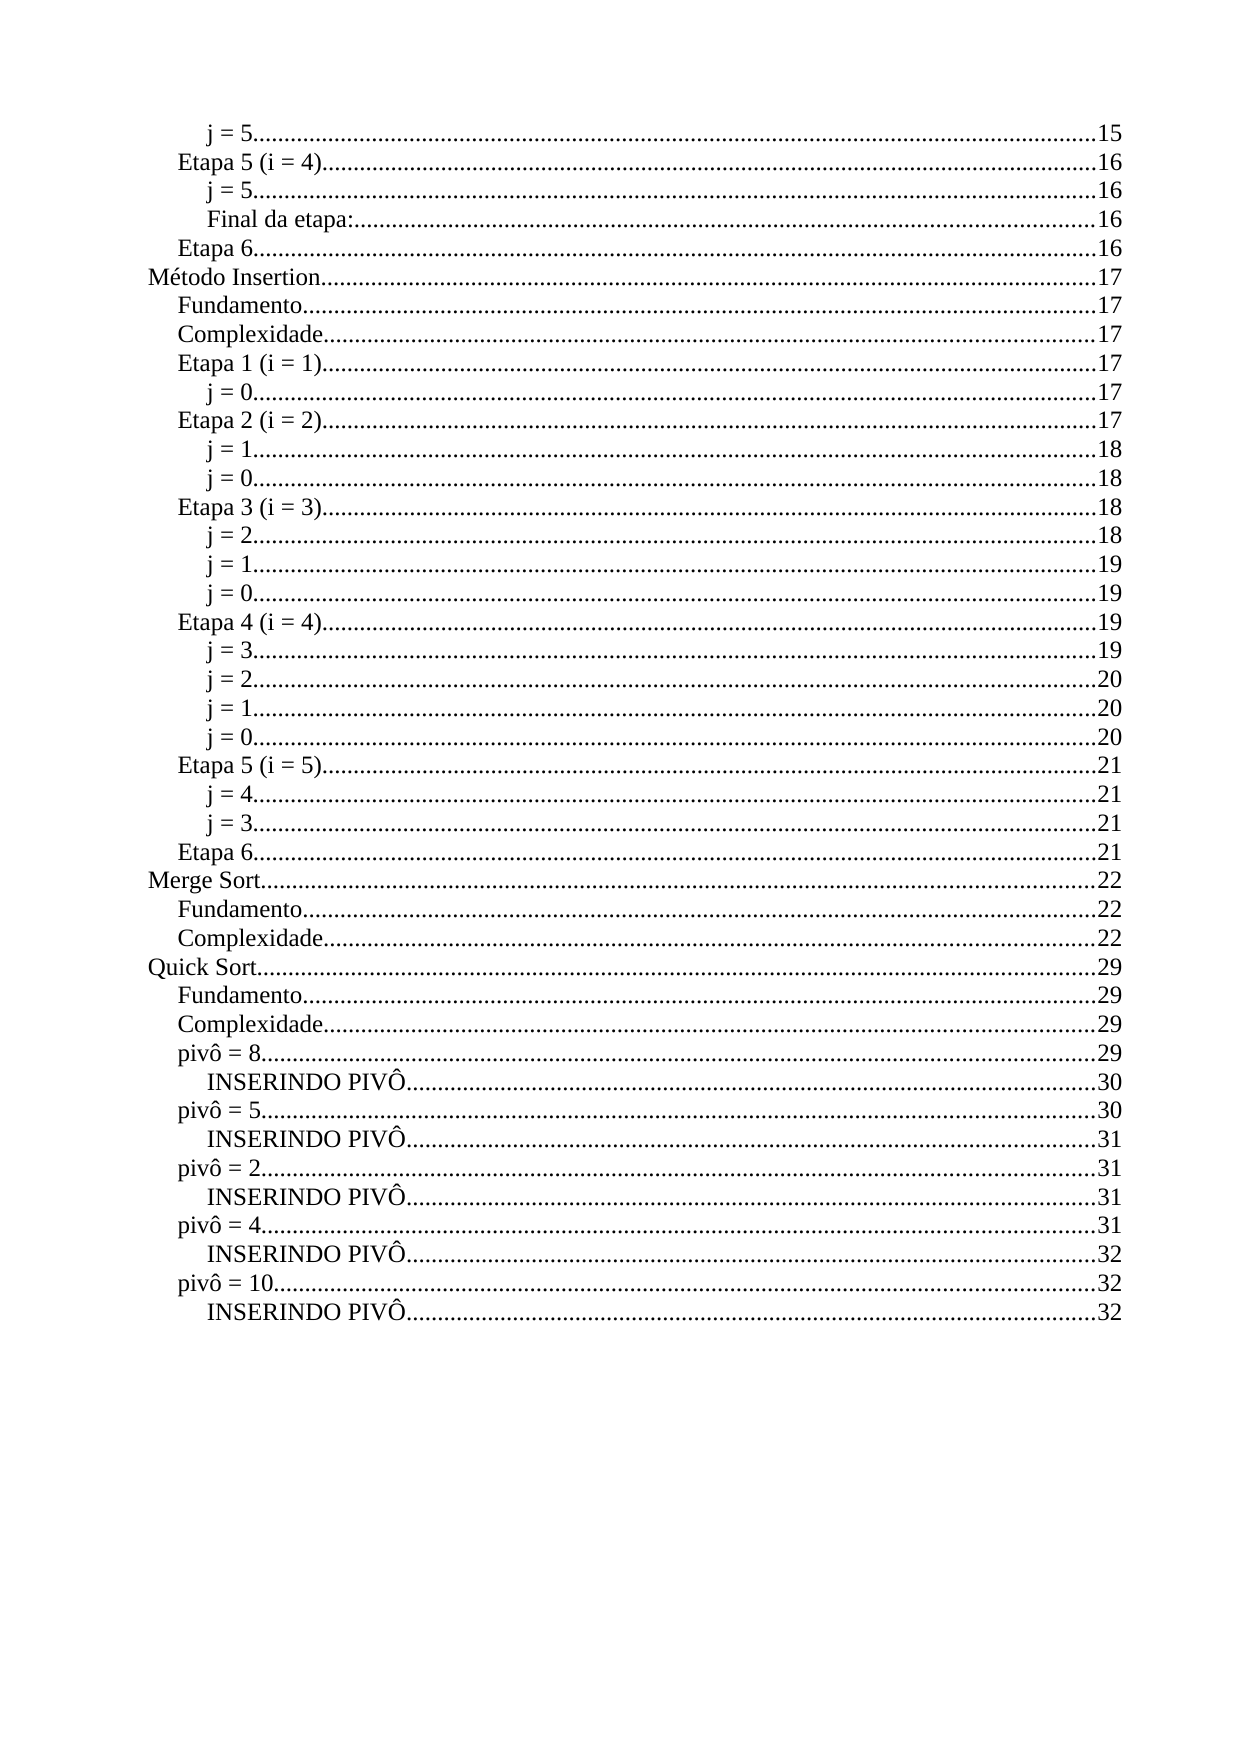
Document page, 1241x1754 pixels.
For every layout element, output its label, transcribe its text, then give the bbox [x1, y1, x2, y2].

text Fundamento 17 [177, 291, 1122, 319]
text pivô = 8 29 [177, 1038, 1122, 1067]
text j = 1 18 [207, 434, 1122, 463]
text j = 5 15 [207, 118, 1122, 147]
text j = 5 16 [207, 176, 1122, 204]
text Final da etapa: 16 [207, 204, 1122, 233]
text INSERINDO PIVÔ 30 [207, 1067, 1122, 1096]
text j = 2 18 [207, 521, 1122, 549]
text Etapa 6 16 [177, 233, 1122, 262]
text Merge Sort 22 [148, 866, 1122, 894]
text j = 3 21 [207, 808, 1122, 837]
text INSERINDO PIVÔ 32 [207, 1239, 1122, 1268]
text Etapa 1 (i = 1) 17 [177, 348, 1122, 377]
text Fundamento 22 [177, 894, 1122, 923]
text Etapa 6 21 [177, 837, 1122, 866]
text j = 0 19 [207, 578, 1122, 607]
text Fundamento 29 [177, 981, 1122, 1009]
text Etapa 4 (i = 4) 19 [177, 607, 1122, 636]
text Etapa 2 (i = 2) 17 [177, 406, 1122, 434]
text Complexidade 22 [177, 923, 1122, 952]
text j = 0 18 [207, 463, 1122, 492]
text Etapa 5 (i = 4) 16 [177, 147, 1122, 176]
text j = 3 19 [207, 636, 1122, 664]
text pivô = 5 30 [177, 1096, 1122, 1124]
text j = 0 17 [207, 377, 1122, 406]
text pivô = 4 31 [177, 1211, 1122, 1239]
text INSERINDO PIVÔ 32 [207, 1297, 1122, 1326]
text j = 0 20 [207, 722, 1122, 751]
text Quick Sort 29 [148, 952, 1122, 981]
text Etapa 5 (i = 5) 21 [177, 751, 1122, 779]
text pivô = 10 32 [177, 1268, 1122, 1297]
text j = 1 19 [207, 549, 1122, 578]
text pivô = 2 31 [177, 1153, 1122, 1182]
text Complexidade 29 [177, 1009, 1122, 1038]
text Método Insertion 17 [148, 262, 1122, 291]
text Etapa 3 (i = 3) 18 [177, 492, 1122, 521]
text j = 1 20 [207, 693, 1122, 722]
text INSERINDO PIVÔ 31 [207, 1124, 1122, 1153]
text j = 4 21 [207, 779, 1122, 808]
text INSERINDO PIVÔ 31 [207, 1182, 1122, 1211]
text Complexidade 17 [177, 319, 1122, 348]
text j = 2 20 [207, 664, 1122, 693]
